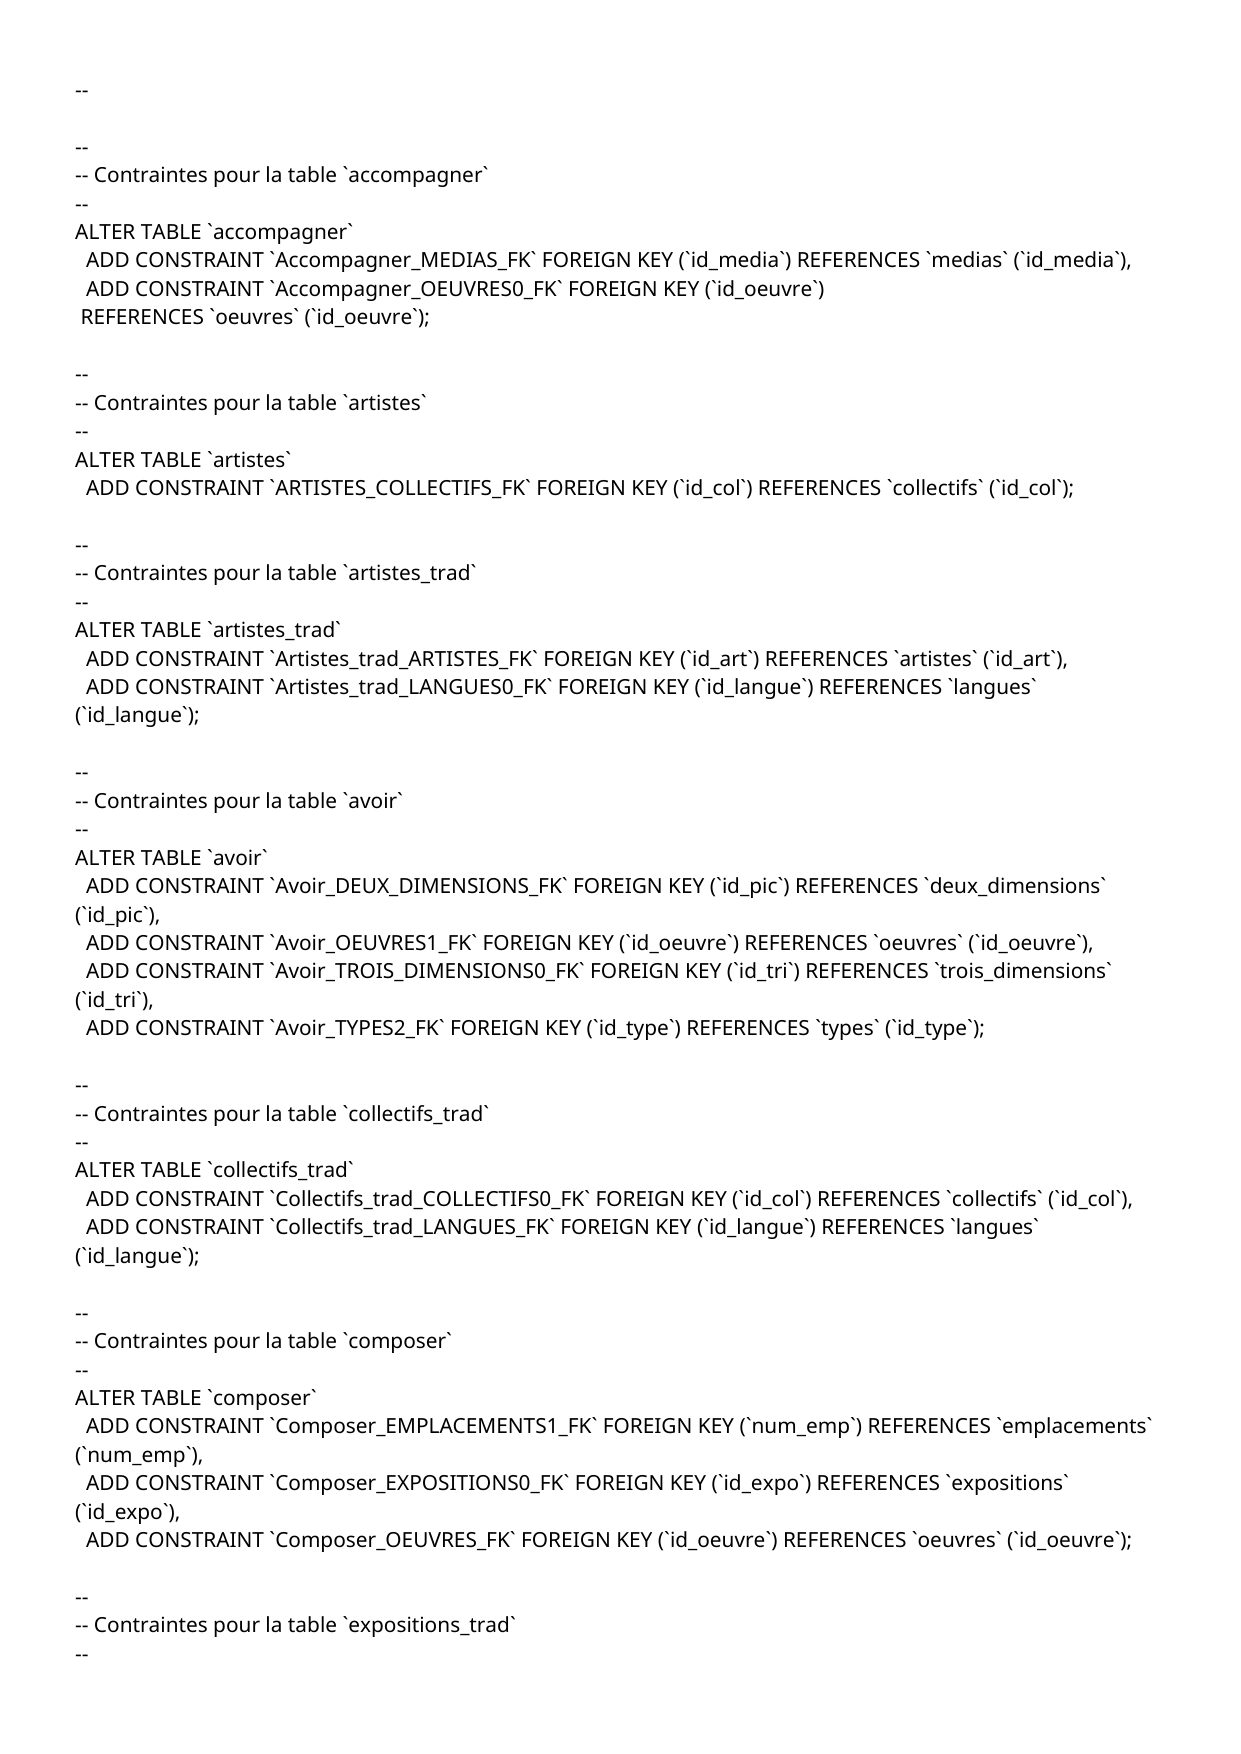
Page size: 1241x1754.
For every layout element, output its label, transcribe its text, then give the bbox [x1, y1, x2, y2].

text -- -- -- Contraintes pour la table `accompagner` -- ALTER TABLE `accompagner` ADD CONSTRAINT `Accompagner_MEDIAS_FK` FOREIGN KEY (`id_media`) REFERENCES `medias` (`id_media`), ADD CONSTRAINT `Accompagner_OEUVRES0_FK` FOREIGN KEY (`id_oeuvre`) [75, 75, 1165, 302]
text REFERENCES `oeuvres` (`id_oeuvre`); -- -- Contraintes pour la table `artistes` -- ALTER TABLE `artistes` ADD CONSTRAINT `ARTISTES_COLLECTIFS_FK` FOREIGN KEY (`id_col`) REFERENCES `collectifs` (`id_col`); -- -- Contraintes pour la table `artistes_trad` -- ALTER TABLE `artistes_trad` ADD CONSTRAINT `Artistes_trad_ARTISTES_FK` FOREIGN KEY (`id_art`) REFERENCES `artistes` (`id_art`), ADD CONSTRAINT `Artistes_trad_LANGUES0_FK` FOREIGN KEY (`id_langue`) REFERENCES `langues` (`id_langue`); -- -- Contraintes pour la table `avoir` -- ALTER TABLE `avoir` ADD CONSTRAINT `Avoir_DEUX_DIMENSIONS_FK` FOREIGN KEY (`id_pic`) REFERENCES `deux_dimensions` (`id_pic`), ADD CONSTRAINT `Avoir_OEUVRES1_FK` FOREIGN KEY (`id_oeuvre`) REFERENCES `oeuvres` (`id_oeuvre`), ADD CONSTRAINT `Avoir_TROIS_DIMENSIONS0_FK` FOREIGN KEY (`id_tri`) REFERENCES `trois_dimensions` (`id_tri`), ADD CONSTRAINT `Avoir_TYPES2_FK` FOREIGN KEY (`id_type`) REFERENCES `types` (`id_type`); -- -- Contraintes pour la table `collectifs_trad` -- ALTER TABLE `collectifs_trad` ADD CONSTRAINT `Collectifs_trad_COLLECTIFS0_FK` FOREIGN KEY (`id_col`) REFERENCES `collectifs` (`id_col`), ADD CONSTRAINT `Collectifs_trad_LANGUES_FK` FOREIGN KEY (`id_langue`) REFERENCES `langues` (`id_langue`); -- -- Contraintes pour la table `composer` -- ALTER TABLE `composer` ADD CONSTRAINT `Composer_EMPLACEMENTS1_FK` FOREIGN KEY (`num_emp`) REFERENCES `emplacements` (`num_emp`), ADD CONSTRAINT `Composer_EXPOSITIONS0_FK` FOREIGN KEY (`id_expo`) REFERENCES `expositions` (`id_expo`), ADD CONSTRAINT `Composer_OEUVRES_FK` FOREIGN KEY (`id_oeuvre`) REFERENCES `oeuvres` (`id_oeuvre`); -- -- Contraintes pour la table `expositions_trad` [75, 302, 1165, 1667]
